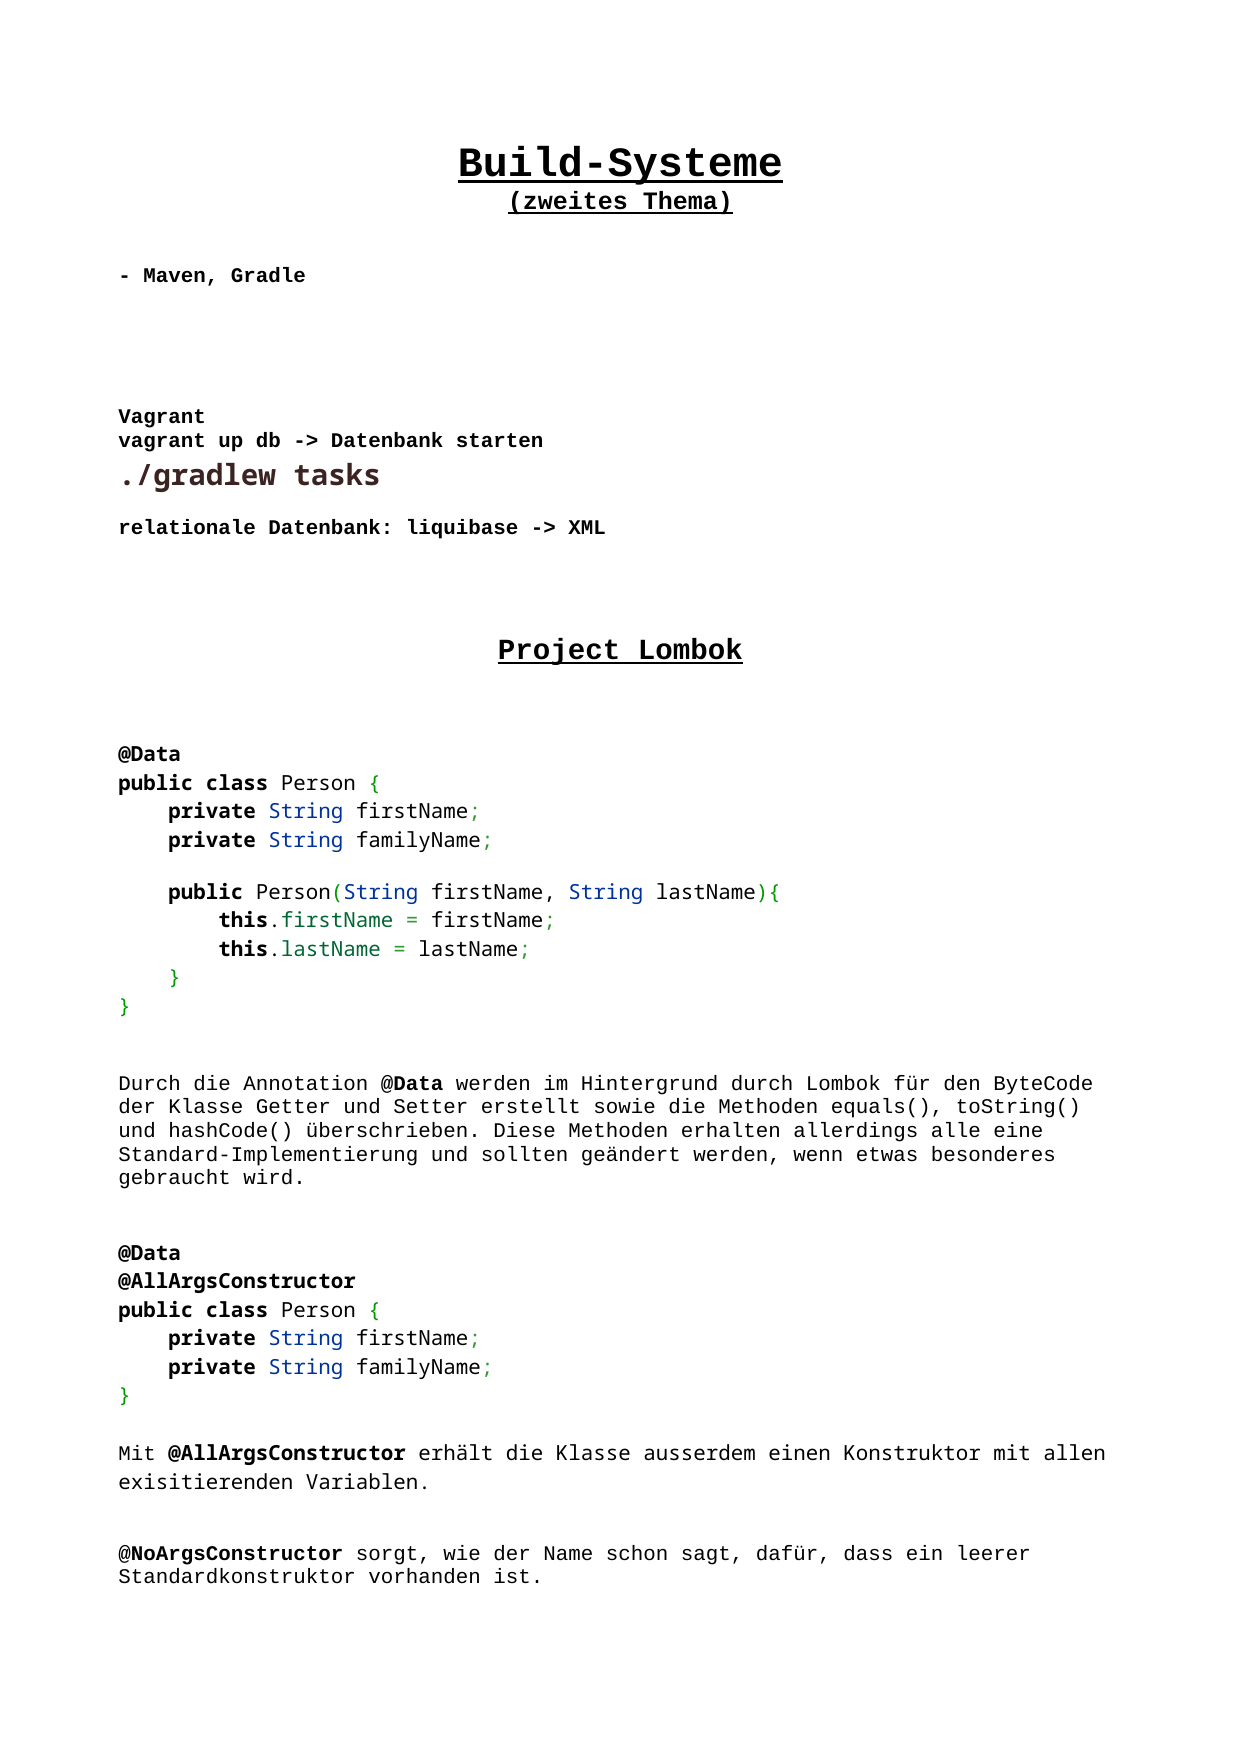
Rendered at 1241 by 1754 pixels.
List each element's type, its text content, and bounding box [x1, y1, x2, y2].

text @NoArgsConstructor sorgt, wie der Name schon sagt, dafür, dass ein leerer Standardkonstruktor vorhanden ist. [118, 1543, 1122, 1590]
text Project Lombok [118, 635, 1122, 668]
text } [118, 991, 1122, 1019]
text public class Person { [118, 1295, 1122, 1323]
text (zweites Thema) [118, 189, 1122, 217]
text @Data [118, 1238, 1122, 1267]
text vagrant up db -> Datenbank starten [118, 430, 1122, 454]
text Mit @AllArgsConstructor erhält die Klasse ausserdem einen Konstruktor mit allen exisitierenden Variablen. [118, 1438, 1122, 1495]
text } [118, 1381, 1122, 1409]
text this.lastName = lastName; [118, 934, 1122, 962]
text - Maven, Gradle [118, 264, 1122, 288]
text private String familyName; [118, 825, 1122, 853]
text Vagrant [118, 406, 1122, 430]
text Build-Systeme [118, 142, 1122, 189]
text private String firstName; [118, 1323, 1122, 1352]
text @AllArgsConstructor [118, 1267, 1122, 1295]
text Durch die Annotation @Data werden im Hintergrund durch Lombok für den ByteCode der Klasse Getter und Setter erstellt sowie die Methoden equals(), toString() und hashCode() überschrieben. Diese Methoden erhalten allerdings alle eine Standard-Implementierung und sollten geändert werden, wenn etwas besonderes gebraucht wird. [118, 1073, 1122, 1191]
text relationale Datenbank: liquibase -> XML [118, 517, 1122, 541]
text ./gradlew tasks [118, 454, 1122, 493]
text public Person(String firstName, String lastName){ [118, 877, 1122, 905]
text } [118, 962, 1122, 991]
text public class Person { [118, 768, 1122, 796]
text private String familyName; [118, 1352, 1122, 1381]
text @Data [118, 739, 1122, 768]
text private String firstName; [118, 796, 1122, 825]
text this.firstName = firstName; [118, 905, 1122, 934]
